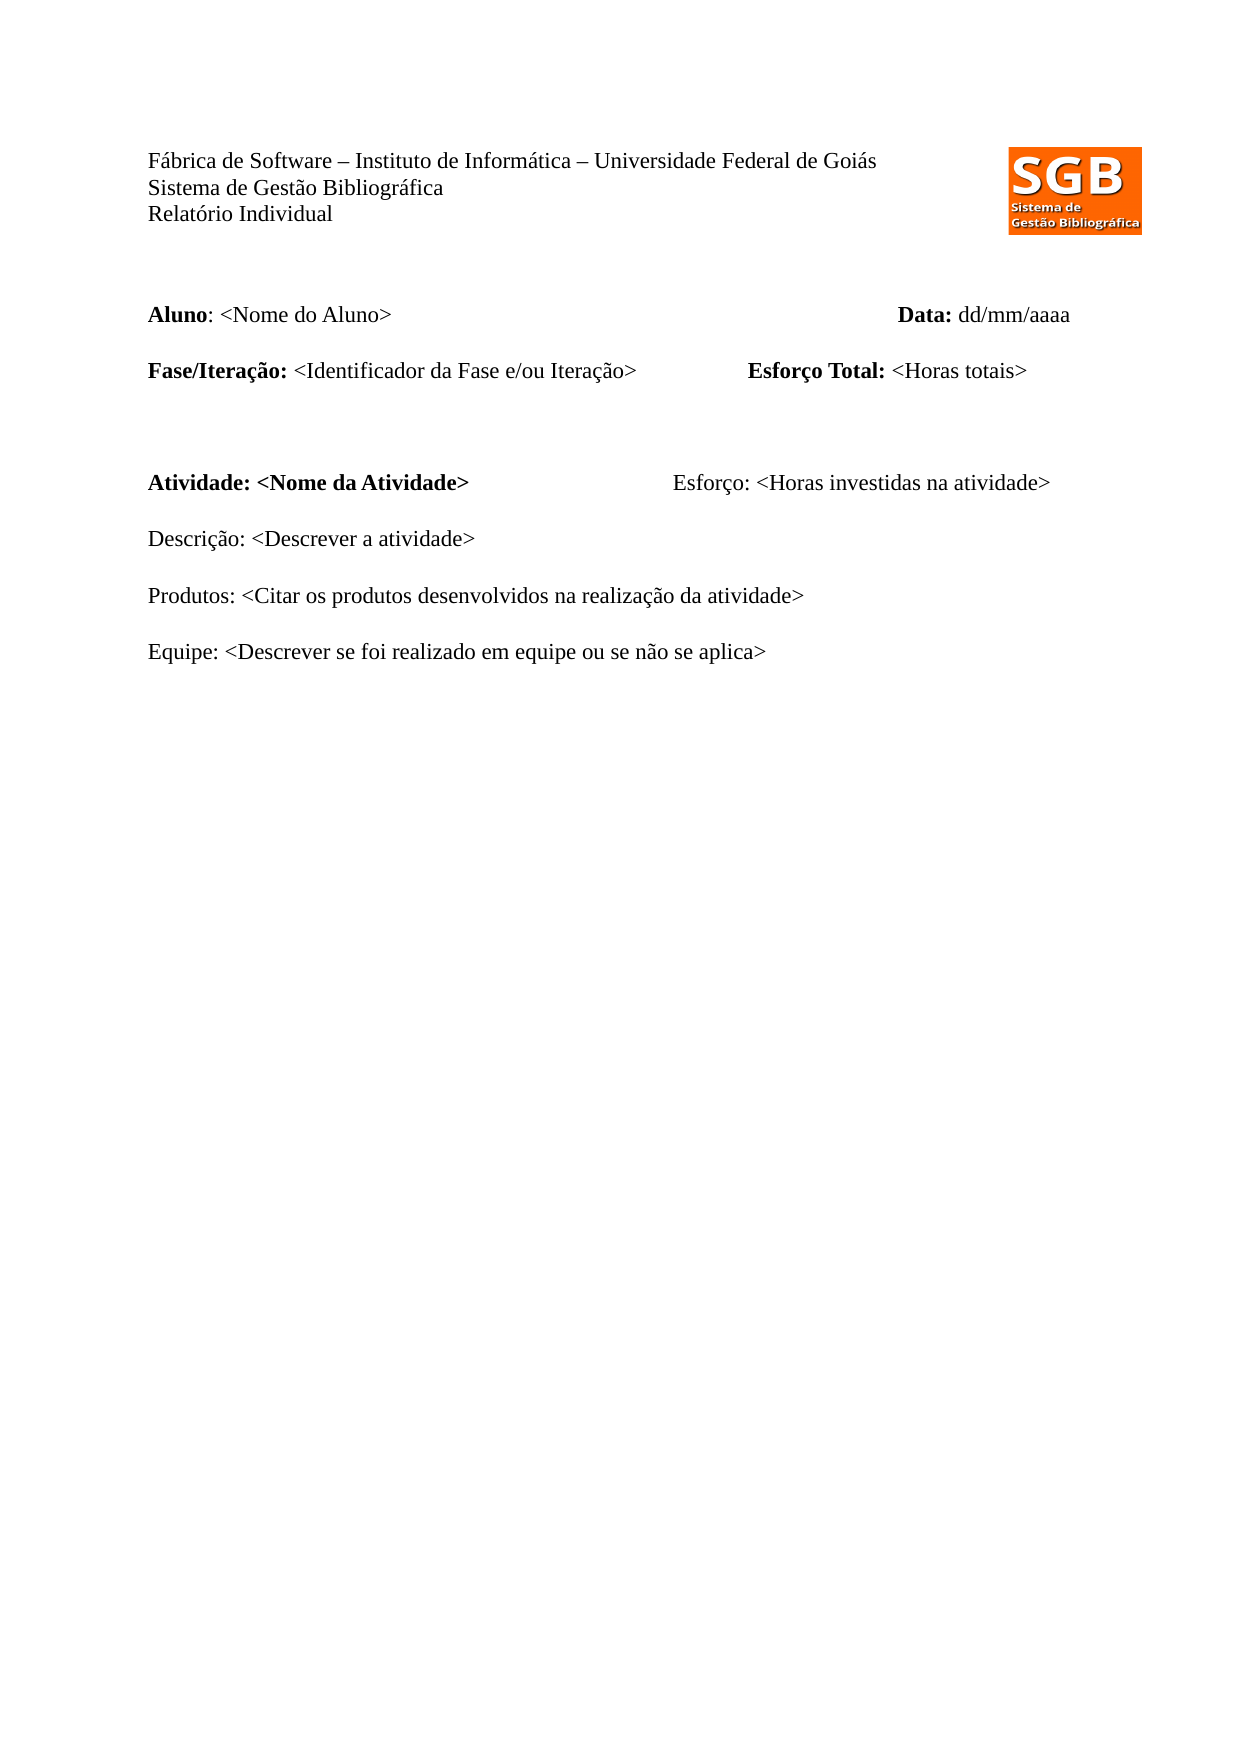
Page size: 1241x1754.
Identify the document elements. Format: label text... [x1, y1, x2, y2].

picture [1008, 147, 1142, 235]
text Aluno: <Nome do Aluno> Data: dd/mm/aaaa [148, 301, 1093, 327]
text Atividade: <Nome da Atividade> Esforço: <Horas investidas na atividade> [148, 469, 1093, 496]
text Fase/Iteração: <Identificador da Fase e/ou Iteração> Esforço Total: <Horas totais> [148, 357, 1093, 383]
text Descrição: <Descrever a atividade> [148, 526, 1093, 552]
text Produtos: <Citar os produtos desenvolvidos na realização da atividade> [148, 582, 1093, 608]
text Equipe: <Descrever se foi realizado em equipe ou se não se aplica> [148, 638, 1093, 664]
